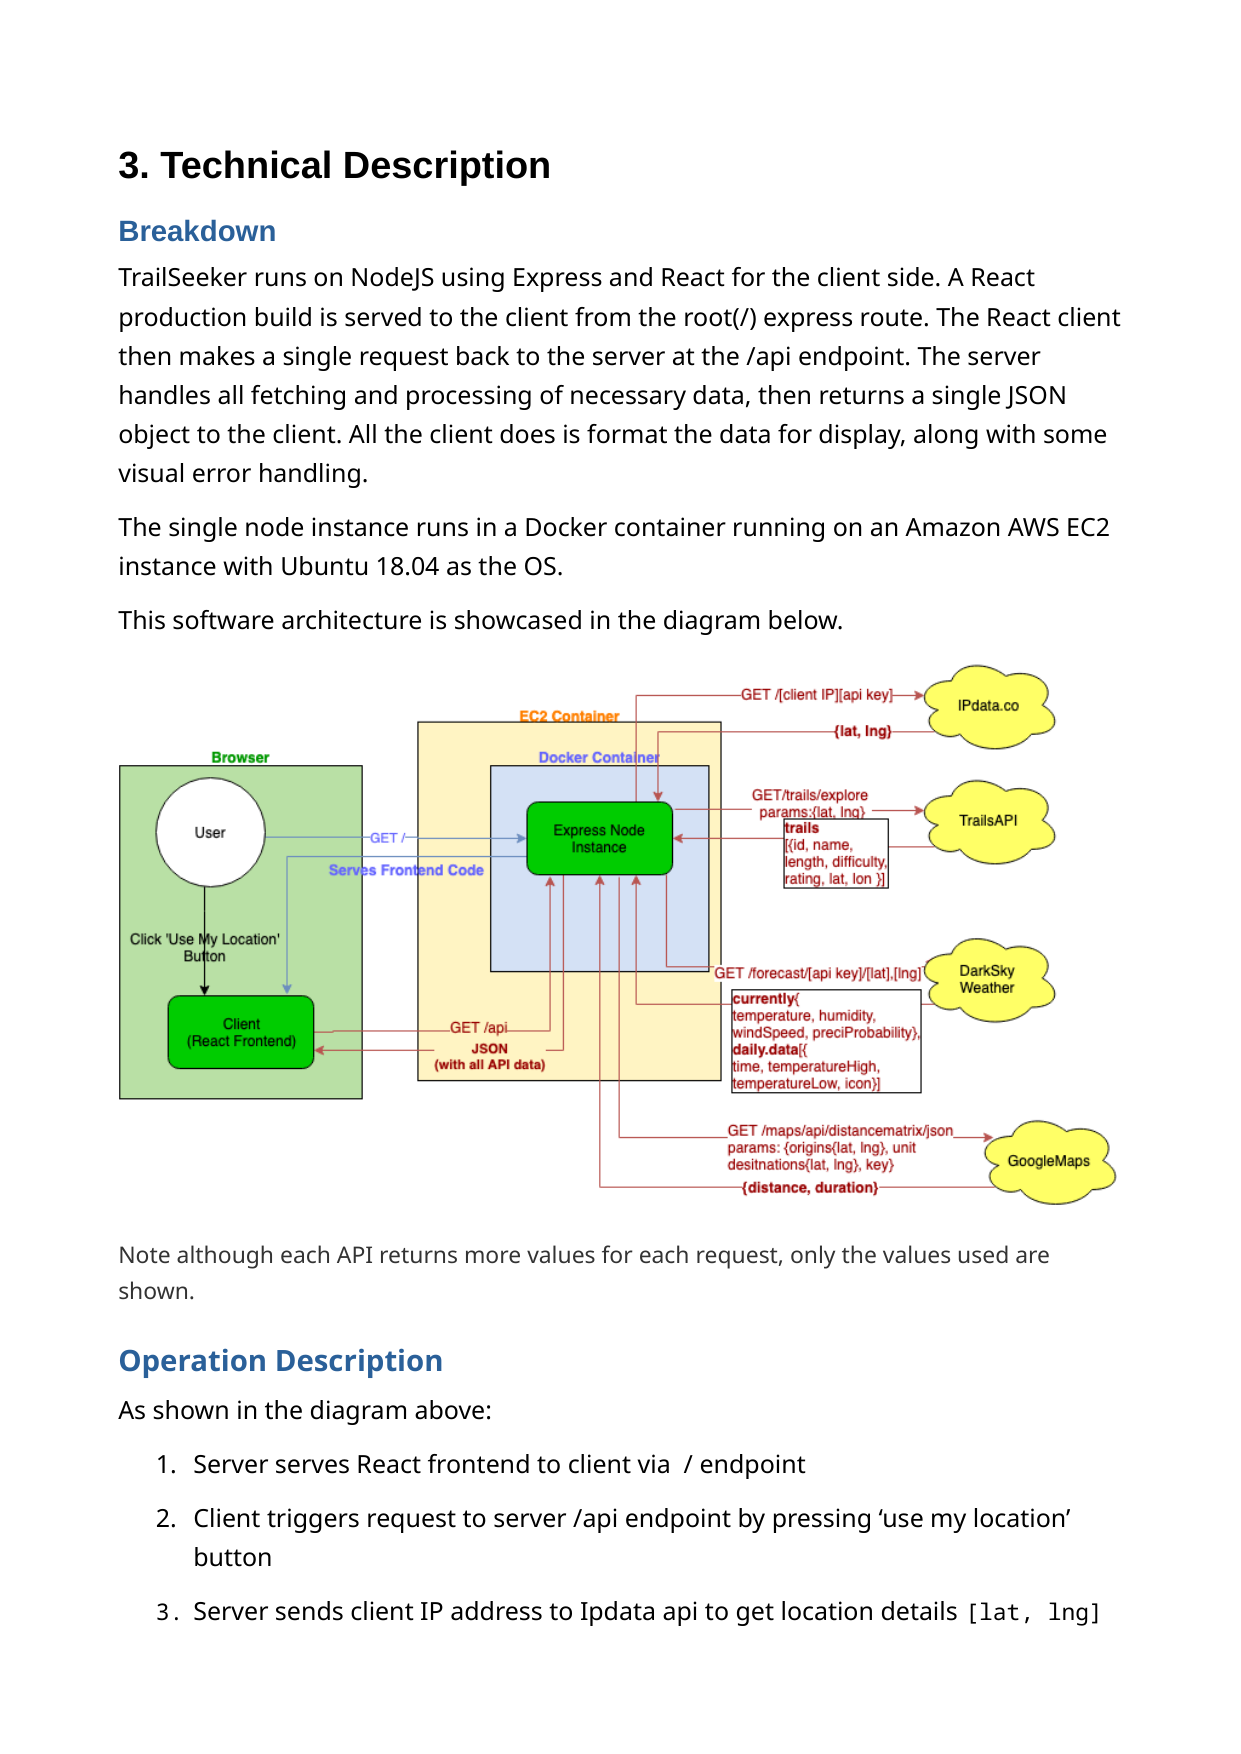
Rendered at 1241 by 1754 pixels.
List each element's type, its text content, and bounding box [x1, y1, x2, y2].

subtitle Breakdown [118, 214, 1122, 248]
list Server serves React frontend to client via / endpoint [156, 1447, 1122, 1481]
text TrailSeeker runs on NodeJS using Express and React for the client side. A React production build is served to the client from the root(/) express route. The React client then makes a single request back to the server at the /api endpoint. The server handles all fetching and processing of necessary data, then returns a single JSON object to the client. All the client does is format the data for display, along with some visual error handling. [118, 260, 1122, 490]
subtitle Operation Description [118, 1340, 1122, 1380]
list Server sends client IP address to Ipdata api to get location details [lat, lng] [156, 1593, 1122, 1627]
text Note although each API returns more values for each request, only the values used are shown. [118, 1235, 1122, 1306]
text The single node instance runs in a Docker container running on an Amazon AWS EC2 instance with Ubuntu 18.04 as the OS. [118, 510, 1122, 583]
picture [118, 655, 1123, 1235]
list Client triggers request to server /api endpoint by pressing ‘use my location’ button [156, 1500, 1122, 1573]
text This software architecture is showcased in the diagram below. [118, 603, 1122, 637]
text As shown in the diagram above: [118, 1393, 1122, 1427]
subtitle 3. Technical Description [118, 143, 1122, 187]
